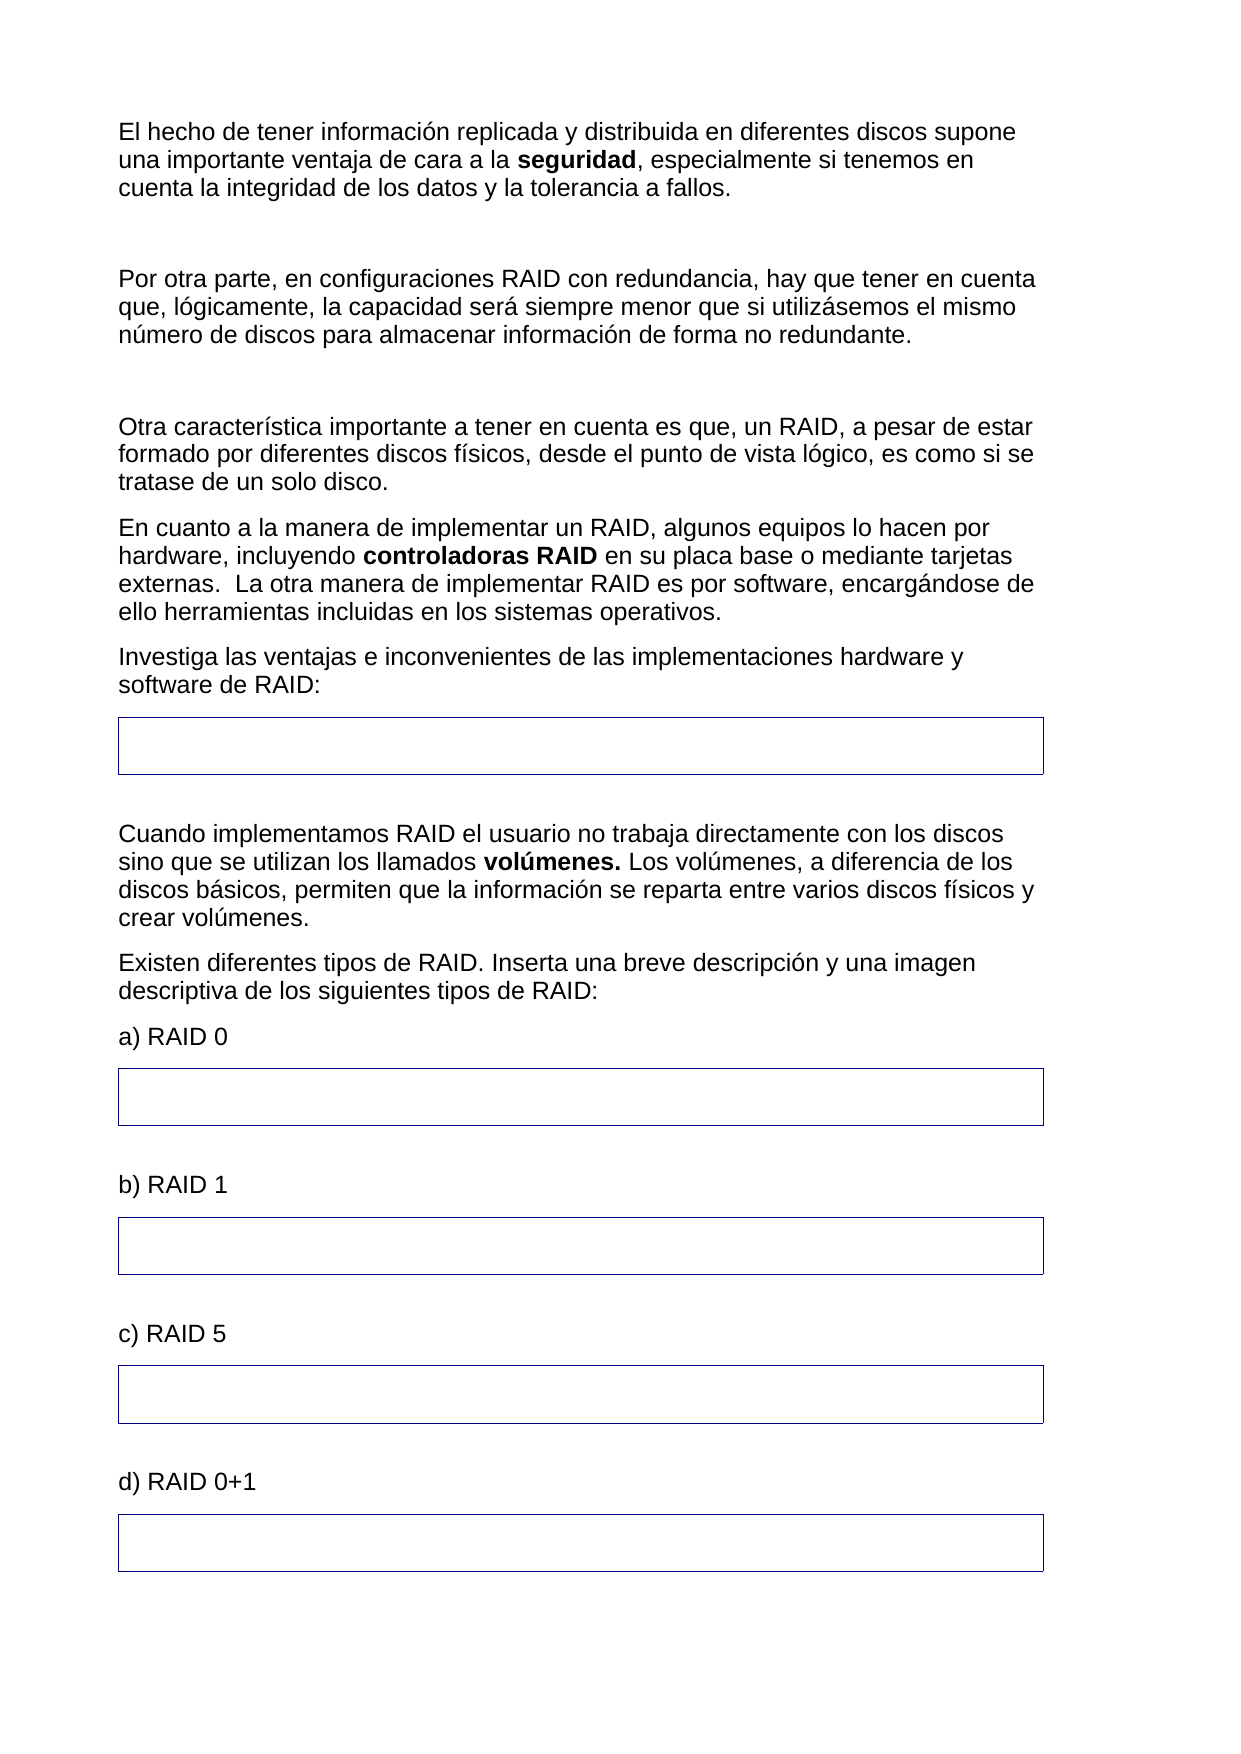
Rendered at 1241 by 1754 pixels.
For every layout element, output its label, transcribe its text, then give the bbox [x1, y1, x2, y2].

text Cuando implementamos RAID el usuario no trabaja directamente con los discos sino que se utilizan los llamados volúmenes. Los volúmenes, a diferencia de los discos básicos, permiten que la información se reparta entre varios discos físicos y crear volúmenes. [118, 819, 1043, 931]
text El hecho de tener información replicada y distribuida en diferentes discos supone una importante ventaja de cara a la seguridad, especialmente si tenemos en cuenta la integridad de los datos y la tolerancia a fallos. [118, 118, 1043, 202]
text d) RAID 0+1 [118, 1468, 1043, 1496]
text Por otra parte, en configuraciones RAID con redundancia, hay que tener en cuenta que, lógicamente, la capacidad será siempre menor que si utilizásemos el mismo número de discos para almacenar información de forma no redundante. [118, 265, 1043, 349]
text c) RAID 5 [118, 1319, 1043, 1347]
table_header [119, 718, 1043, 774]
text Otra característica importante a tener en cuenta es que, un RAID, a pesar de estar formado por diferentes discos físicos, desde el punto de vista lógico, es como si se tratase de un solo disco. [118, 412, 1043, 496]
text Investiga las ventajas e inconvenientes de las implementaciones hardware y software de RAID: [118, 643, 1043, 699]
text En cuanto a la manera de implementar un RAID, algunos equipos lo hacen por hardware, incluyendo controladoras RAID en su placa base o mediante tarjetas externas. La otra manera de implementar RAID es por software, encargándose de ello herramientas incluidas en los sistemas operativos. [118, 514, 1043, 625]
table_header [119, 1218, 1043, 1274]
table_header [119, 1515, 1043, 1571]
table_header [119, 1069, 1043, 1125]
text Existen diferentes tipos de RAID. Inserta una breve descripción y una imagen descriptiva de los siguientes tipos de RAID: [118, 949, 1043, 1005]
table_header [119, 1366, 1043, 1422]
text a) RAID 0 [118, 1022, 1043, 1050]
text b) RAID 1 [118, 1171, 1043, 1199]
